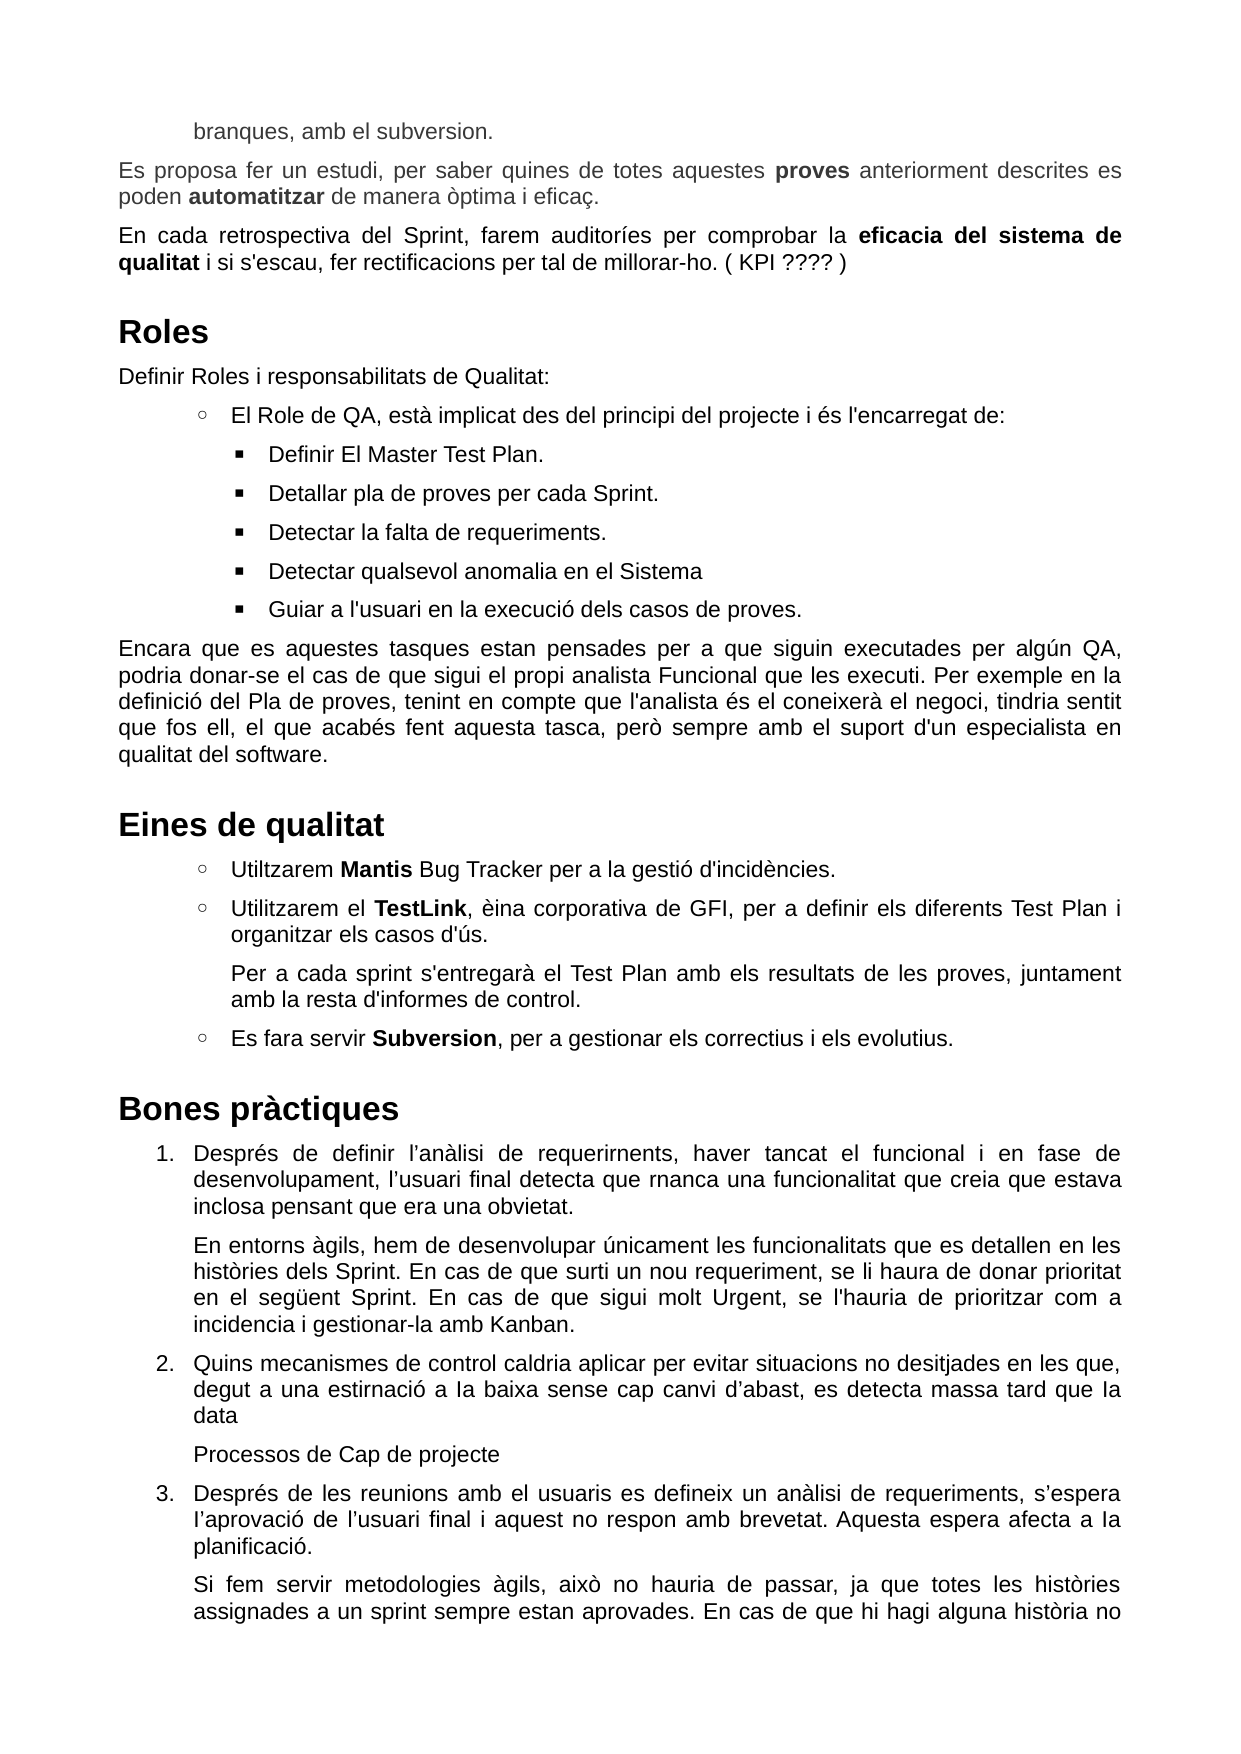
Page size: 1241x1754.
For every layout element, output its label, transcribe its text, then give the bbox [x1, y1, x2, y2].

list Utiltzarem Mantis Bug Tracker per a la gestió d'incidències. [193, 856, 1122, 882]
subtitle Eines de qualitat [118, 804, 1122, 843]
text En cada retrospectiva del Sprint, farem auditoríes per comprobar la eficacia del sistema de qualitat i si s'escau, fer rectificacions per tal de millorar-ho. ( KPI ???? ) [118, 222, 1122, 275]
list Detectar qualsevol anomalia en el Sistema [231, 558, 1122, 584]
list Quins mecanismes de control caldria aplicar per evitar situacions no desitjades en les que, degut a una estirnació a Ia baixa sense cap canvi d’abast, es detecta massa tard que Ia data [156, 1349, 1122, 1428]
text Definir Roles i responsabilitats de Qualitat: [118, 363, 1122, 390]
list Si fem servir metodologies àgils, això no hauria de passar, ja que totes les històries assignades a un sprint sempre estan aprovades. En cas de que hi hagi alguna història no [156, 1571, 1122, 1624]
list Definir El Master Test Plan. [231, 441, 1122, 467]
list Guiar a l'usuari en la execució dels casos de proves. [231, 596, 1122, 623]
list Utilitzarem el TestLink, èina corporativa de GFI, per a definir els diferents Test Plan i organitzar els casos d'ús. [193, 894, 1122, 947]
list Després de definir l’anàlisi de requerirnents, haver tancat el funcional i en fase de desenvolupament, l’usuari final detecta que rnanca una funcionalitat que creia que estava inclosa pensant que era una obvietat. [156, 1140, 1122, 1219]
list Detectar la falta de requeriments. [231, 519, 1122, 545]
list Després de les reunions amb el usuaris es defineix un anàlisi de requeriments, s’espera I’aprovació de l’usuari final i aquest no respon amb brevetat. Aquesta espera afecta a Ia planificació. [156, 1480, 1122, 1559]
list Processos de Cap de projecte [156, 1441, 1122, 1467]
text Encara que es aquestes tasques estan pensades per a que siguin executades per algún QA, podria donar-se el cas de que sigui el propi analista Funcional que les executi. Per exemple en la definició del Pla de proves, tenint en compte que l'analista és el coneixerà el negoci, tindria sentit que fos ell, el que acabés fent aquesta tasca, però sempre amb el suport d'un especialista en qualitat del software. [118, 635, 1122, 767]
list Detallar pla de proves per cada Sprint. [231, 480, 1122, 506]
list branques, amb el subversion. [156, 118, 1122, 144]
subtitle Roles [118, 312, 1122, 351]
list Es fara servir Subversion, per a gestionar els correctius i els evolutius. [193, 1025, 1122, 1051]
subtitle Bones pràctiques [118, 1089, 1122, 1127]
list El Role de QA, està implicat des del principi del projecte i és l'encarregat de: [193, 402, 1122, 428]
list En entorns àgils, hem de desenvolupar únicament les funcionalitats que es detallen en les històries dels Sprint. En cas de que surti un nou requeriment, se li haura de donar prioritat en el següent Sprint. En cas de que sigui molt Urgent, se l'hauria de prioritzar com a incidencia i gestionar-la amb Kanban. [156, 1232, 1122, 1337]
text Es proposa fer un estudi, per saber quines de totes aquestes proves anteriorment descrites es poden automatitzar de manera òptima i eficaç. [118, 157, 1122, 210]
list Per a cada sprint s'entregarà el Test Plan amb els resultats de les proves, juntament amb la resta d'informes de control. [193, 960, 1122, 1012]
